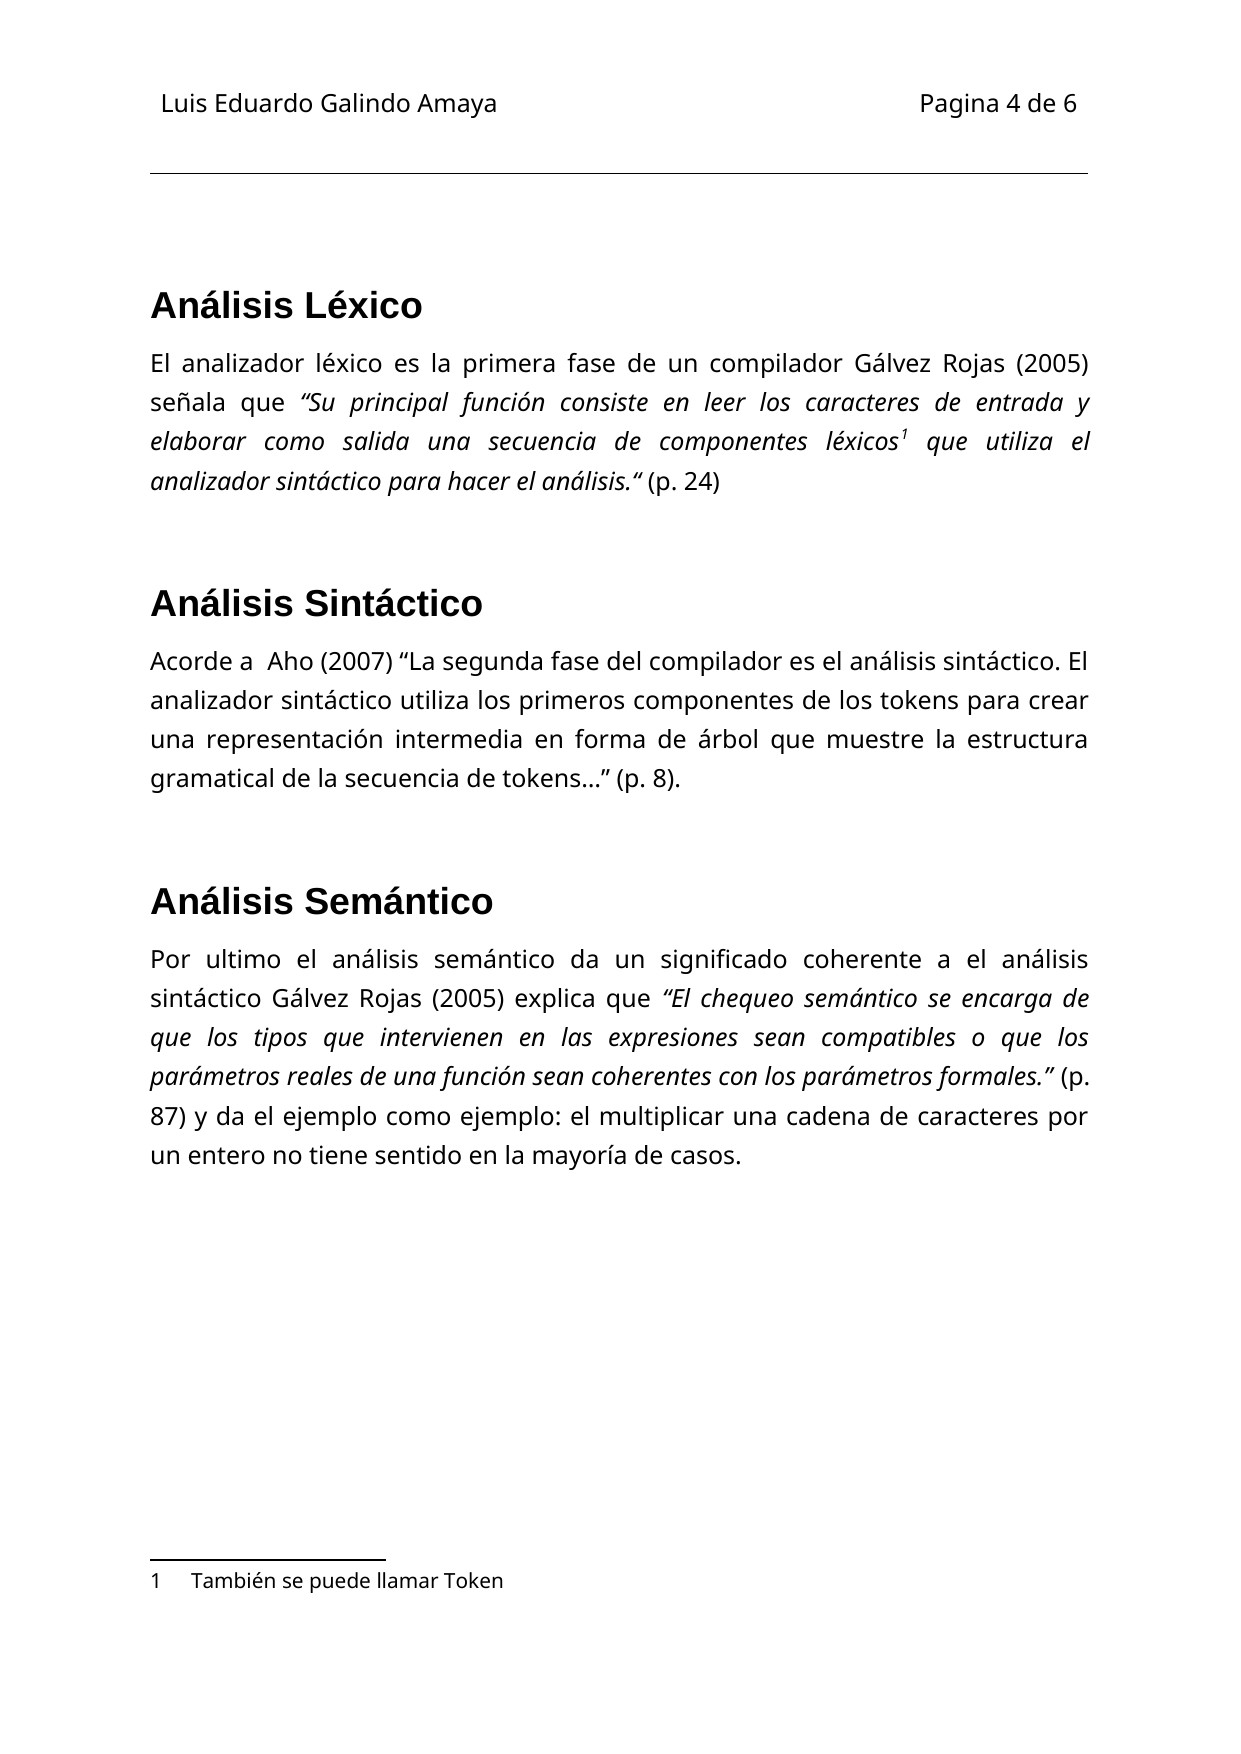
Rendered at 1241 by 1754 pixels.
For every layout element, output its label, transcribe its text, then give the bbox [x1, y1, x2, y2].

text Por ultimo el análisis semántico da un significado coherente a el análisis sintáctico Gálvez Rojas (2005) explica que “El chequeo semántico se encarga de que los tipos que intervienen en las expresiones sean compatibles o que los parámetros reales de una función sean coherentes con los parámetros formales.” (p. 87) y da el ejemplo como ejemplo: el multiplicar una cadena de caracteres por un entero no tiene sentido en la mayoría de casos. [150, 942, 1090, 1171]
text También se puede llamar Token [150, 1566, 1090, 1594]
text Acorde a Aho (2007) “La segunda fase del compilador es el análisis sintáctico. El analizador sintáctico utiliza los primeros componentes de los tokens para crear una representación intermedia en forma de árbol que muestre la estructura gramatical de la secuencia de tokens…” (p. 8). [150, 644, 1090, 795]
subtitle Análisis Léxico [150, 283, 1090, 326]
subtitle Análisis Sintáctico [150, 581, 1090, 624]
text El analizador léxico es la primera fase de un compilador Gálvez Rojas (2005) señala que “Su principal función consiste en leer los caracteres de entrada y elaborar como salida una secuencia de componentes léxicos que utiliza el analizador sintáctico para hacer el análisis.“ (p. 24) [150, 346, 1090, 497]
subtitle Análisis Semántico [150, 879, 1090, 922]
